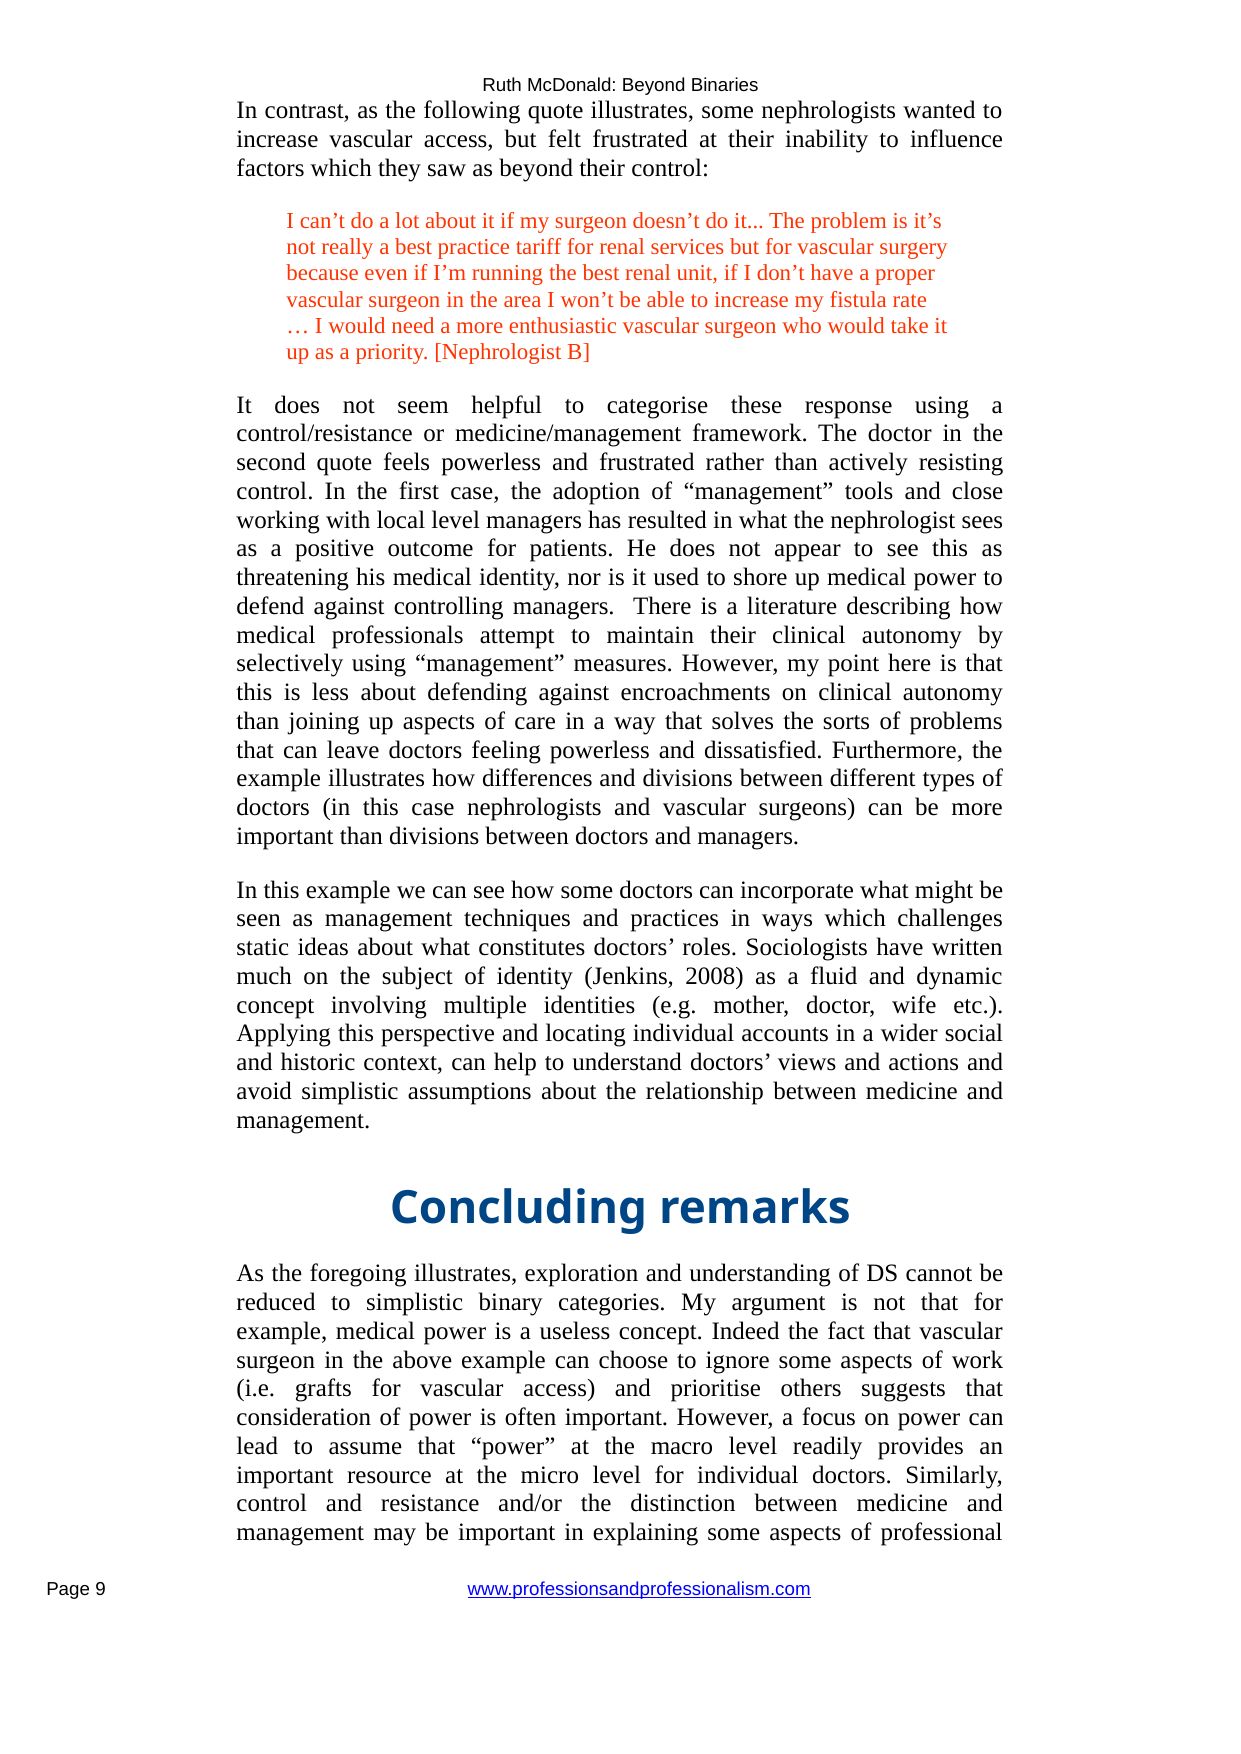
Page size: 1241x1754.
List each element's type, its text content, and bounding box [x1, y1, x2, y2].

text I can’t do a lot about it if my surgeon doesn’t do it... The problem is it’s not really a best practice tariff for renal services but for vascular surgery because even if I’m running the best renal unit, if I don’t have a proper vascular surgeon in the area I won’t be able to increase my fistula rate … I would need a more enthusiastic vascular surgeon who would take it up as a priority. [Nephrologist B] [286, 207, 954, 365]
text In this example we can see how some doctors can incorporate what might be seen as management techniques and practices in ways which challenges static ideas about what constitutes doctors’ roles. Sociologists have written much on the subject of identity (Jenkins, 2008) as a fluid and dynamic concept involving multiple identities (e.g. mother, doctor, wife etc.). Applying this perspective and locating individual accounts in a wider social and historic context, can help to understand doctors’ views and actions and avoid simplistic assumptions about the relationship between medicine and management. [236, 875, 1004, 1133]
text It does not seem helpful to categorise these response using a control/resistance or medicine/management framework. The doctor in the second quote feels powerless and frustrated rather than actively resisting control. In the first case, the adoption of “management” tools and close working with local level managers has resulted in what the nephrologist sees as a positive outcome for patients. He does not appear to see this as threatening his medical identity, nor is it used to shore up medical power to defend against controlling managers. There is a literature describing how medical professionals attempt to maintain their clinical autonomy by selectively using “management” measures. However, my point here is that this is less about defending against encroachments on clinical autonomy than joining up aspects of care in a way that solves the sorts of problems that can leave doctors feeling powerless and dissatisfied. Furthermore, the example illustrates how differences and divisions between different types of doctors (in this case nephrologists and vascular surgeons) can be more important than divisions between doctors and managers. [236, 390, 1004, 850]
text As the foregoing illustrates, exploration and understanding of DS cannot be reduced to simplistic binary categories. My argument is not that for example, medical power is a useless concept. Indeed the fact that vascular surgeon in the above example can choose to ignore some aspects of work (i.e. grafts for vascular access) and prioritise others suggests that consideration of power is often important. However, a focus on power can lead to assume that “power” at the macro level readily provides an important resource at the micro level for individual doctors. Similarly, control and resistance and/or the distinction between medicine and management may be important in explaining some aspects of professional [236, 1258, 1004, 1546]
text In contrast, as the following quote illustrates, some nephrologists wanted to increase vascular access, but felt frustrated at their inability to influence factors which they saw as beyond their control: [236, 95, 1004, 182]
subtitle Concluding remarks [236, 1183, 1004, 1233]
